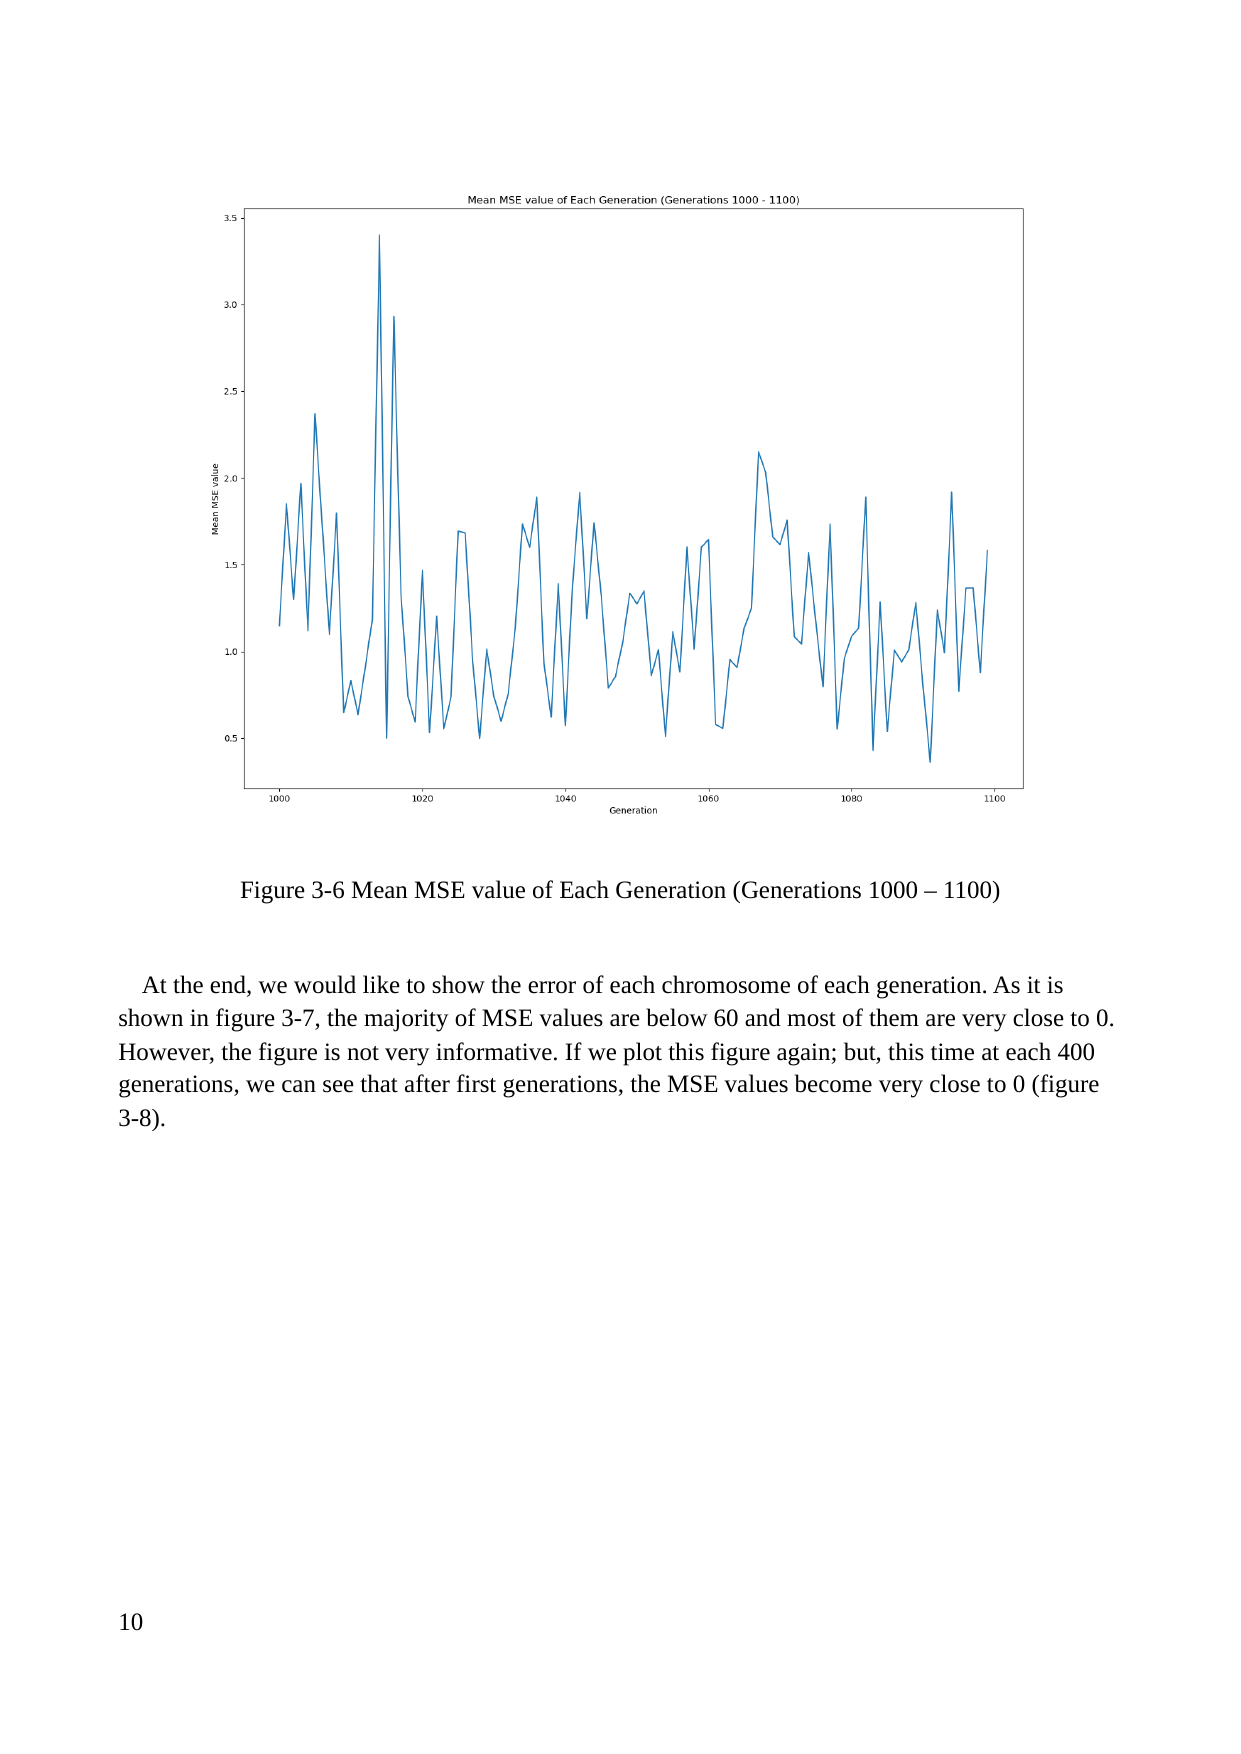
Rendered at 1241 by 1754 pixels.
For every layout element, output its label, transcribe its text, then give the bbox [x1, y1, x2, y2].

text Figure 3-6 Mean MSE value of Each Generation (Generations 1000 – 1100) [118, 871, 1122, 904]
picture [118, 118, 1123, 871]
text At the end, we would like to show the error of each chromosome of each generation. As it is shown in figure 3-7, the majority of MSE values are below 60 and most of them are very close to 0. However, the figure is not very informative. If we plot this figure again; but, this time at each 400 generations, we can see that after first generations, the MSE values become very close to 0 (figure 3-8). [118, 971, 1122, 1131]
